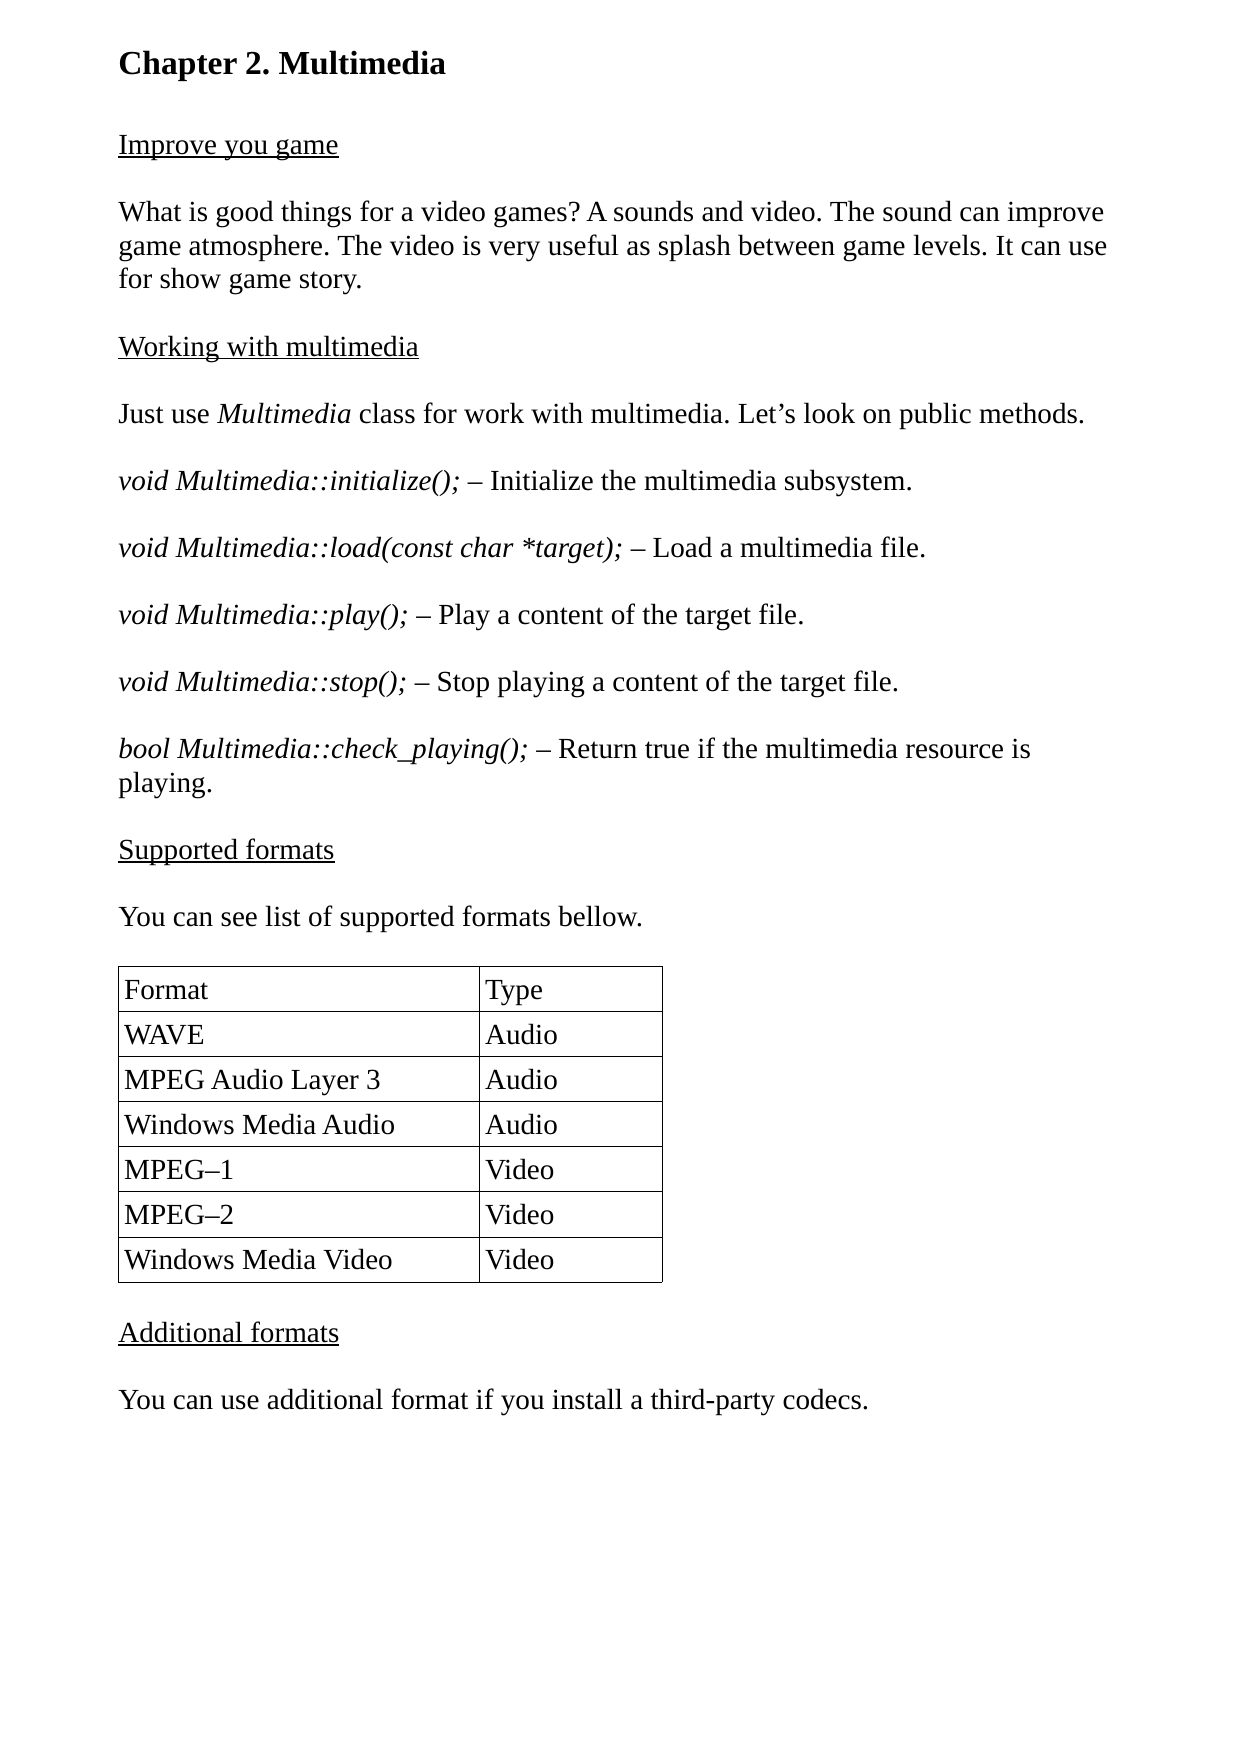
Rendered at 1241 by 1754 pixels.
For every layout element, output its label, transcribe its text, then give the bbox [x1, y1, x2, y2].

table_cell MPEG–2 [119, 1192, 479, 1237]
table_header Type [480, 967, 662, 1011]
text bool Multimedia::check_playing(); – Return true if the multimedia resource is playing. [118, 731, 1122, 798]
table_cell Audio [480, 1102, 662, 1146]
table_cell Video [480, 1238, 662, 1282]
text Additional formats [118, 1315, 1122, 1349]
text Supported formats [118, 832, 1122, 865]
table_cell Video [480, 1192, 662, 1237]
text Working with multimedia [118, 329, 1122, 362]
table_cell Audio [480, 1057, 662, 1101]
table_cell Windows Media Video [119, 1238, 479, 1282]
table_cell Video [480, 1147, 662, 1191]
table_header Format [119, 967, 479, 1011]
text void Multimedia::load(const char *target); – Load a multimedia file. [118, 530, 1122, 563]
text void Multimedia::stop(); – Stop playing a content of the target file. [118, 664, 1122, 698]
text What is good things for a video games? A sounds and video. The sound can improve game atmosphere. The video is very useful as splash between game levels. It can use for show game story. [118, 194, 1122, 295]
table_cell MPEG Audio Layer 3 [119, 1057, 479, 1101]
table_cell Windows Media Audio [119, 1102, 479, 1146]
text You can see list of supported formats bellow. [118, 899, 1122, 932]
subtitle Chapter 2. Multimedia [118, 43, 1122, 81]
text Just use Multimedia class for work with multimedia. Let’s look on public methods. [118, 396, 1122, 429]
table_cell MPEG–1 [119, 1147, 479, 1191]
text void Multimedia::initialize(); – Initialize the multimedia subsystem. [118, 463, 1122, 496]
text Improve you game [118, 127, 1122, 161]
table_cell WAVE [119, 1012, 479, 1056]
text void Multimedia::play(); – Play a content of the target file. [118, 597, 1122, 631]
text You can use additional format if you install a third-party codecs. [118, 1382, 1122, 1416]
table_cell Audio [480, 1012, 662, 1056]
